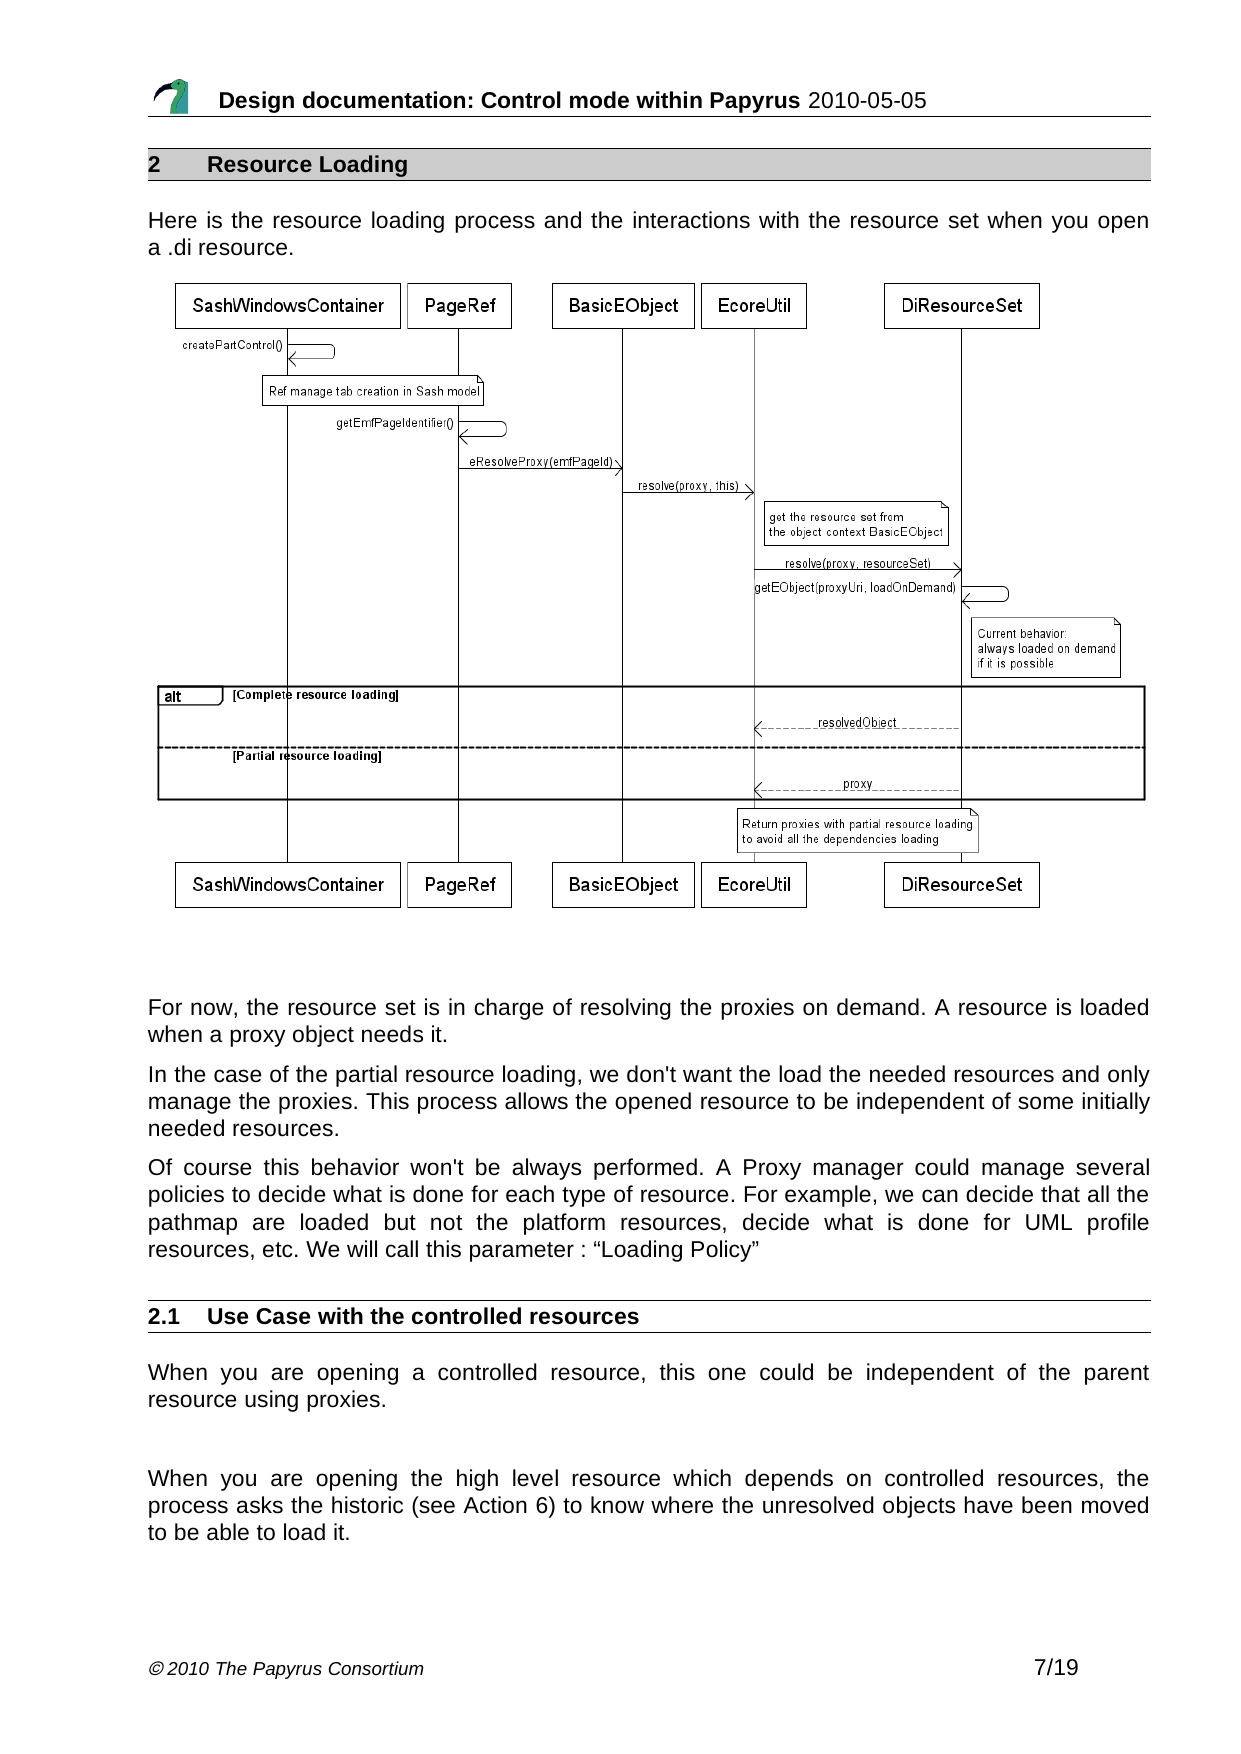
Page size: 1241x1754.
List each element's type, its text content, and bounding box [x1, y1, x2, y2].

picture [147, 272, 1152, 914]
subtitle Use Case with the controlled resources [148, 1301, 1151, 1332]
text For now, the resource set is in charge of resolving the proxies on demand. A resource is loaded when a proxy object needs it. [148, 993, 1151, 1047]
picture [153, 79, 189, 114]
text Here is the resource loading process and the interactions with the resource set when you open a .di resource. [148, 206, 1151, 260]
text When you are opening the high level resource which depends on controlled resources, the process asks the historic (see Action 6) to know where the unresolved objects have been moved to be able to load it. [148, 1464, 1151, 1545]
text Of course this behavior won't be always performed. A Proxy manager could manage several policies to decide what is done for each type of resource. For example, we can decide that all the pathmap are loaded but not the platform resources, decide what is done for UML profile resources, etc. We will call this parameter : “Loading Policy” [148, 1154, 1151, 1262]
subtitle Resource Loading [148, 149, 1151, 180]
text When you are opening a controlled resource, this one could be independent of the parent resource using proxies. [148, 1358, 1151, 1412]
text In the case of the partial resource loading, we don't want the load the needed resources and only manage the proxies. This process allows the opened resource to be independent of some initially needed resources. [148, 1060, 1151, 1141]
